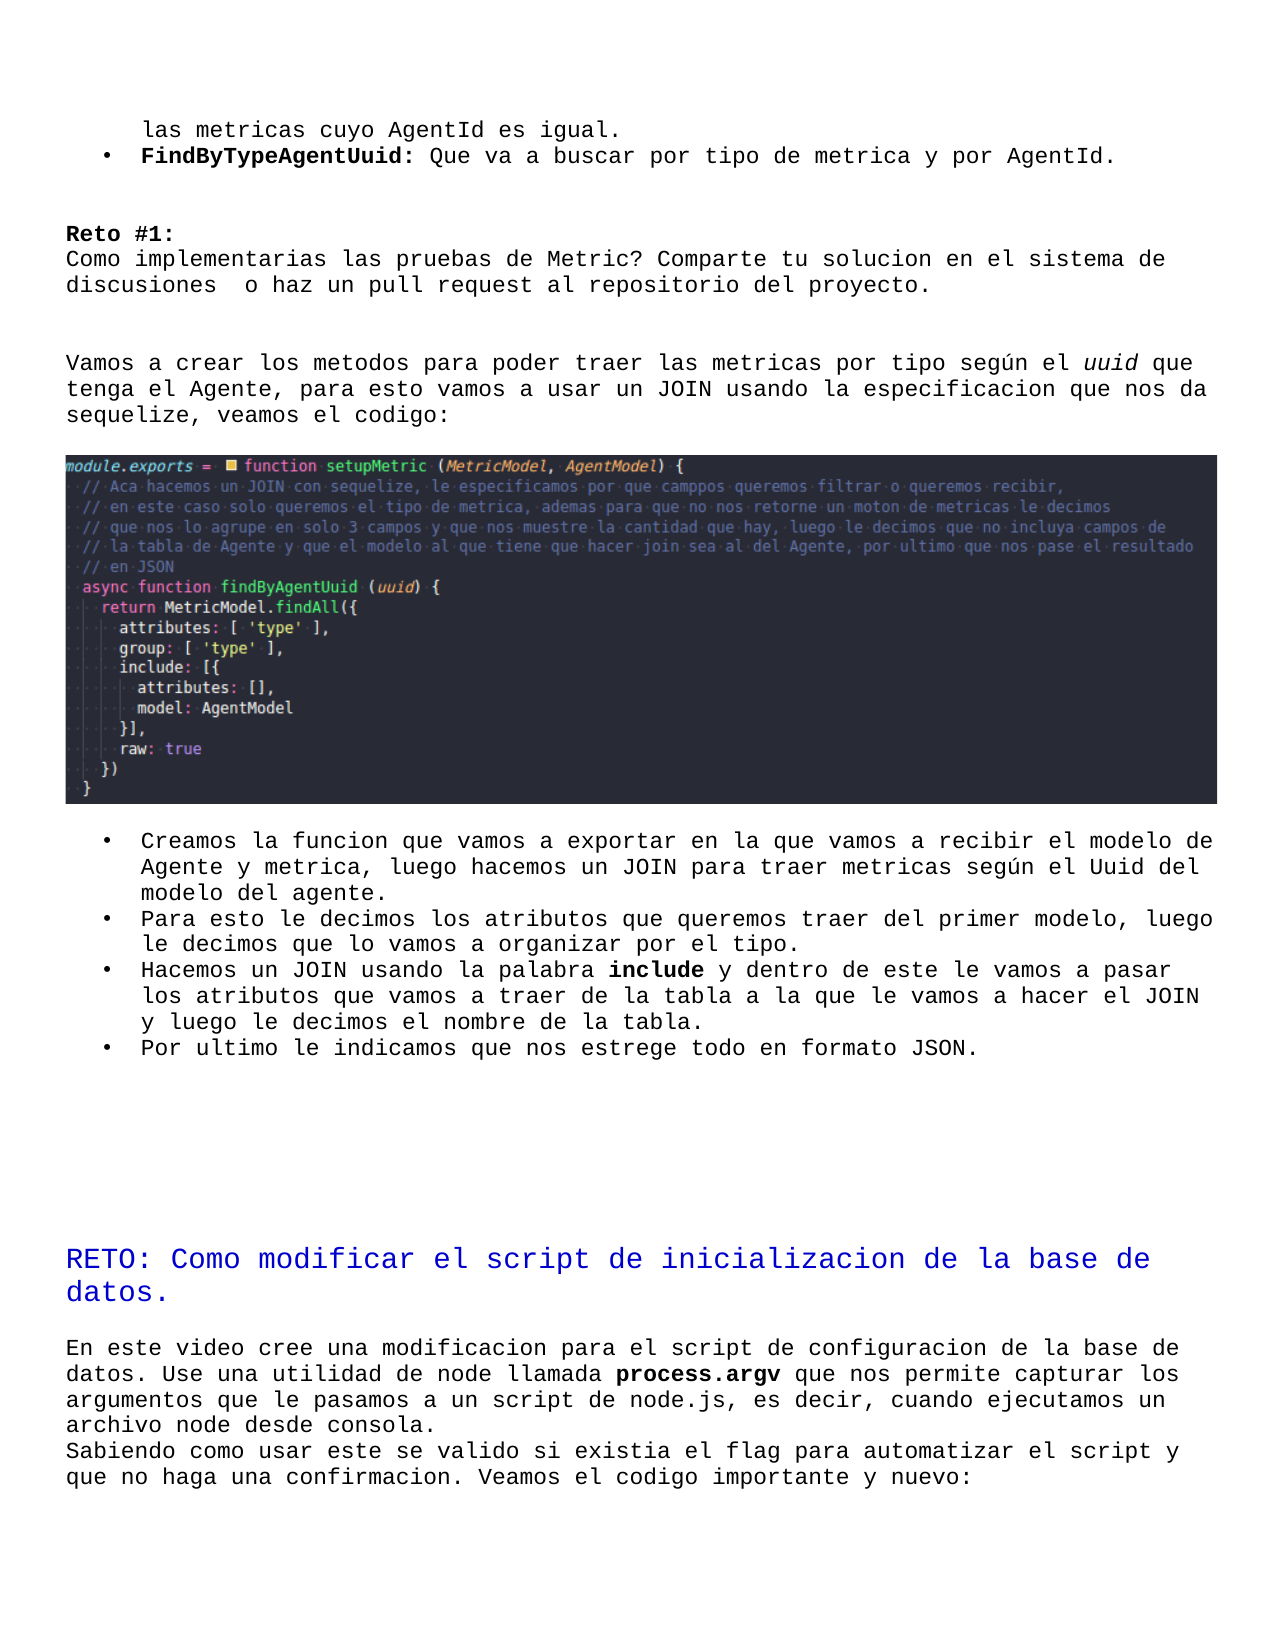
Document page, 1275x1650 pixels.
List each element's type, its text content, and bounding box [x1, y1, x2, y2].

picture [65, 455, 1218, 804]
list las metricas cuyo AgentId es igual. [103, 118, 1217, 144]
list Para esto le decimos los atributos que queremos traer del primer modelo, luego le decimos que lo vamos a organizar por el tipo. [103, 907, 1217, 959]
text Reto #1: [66, 222, 1217, 248]
text Vamos a crear los metodos para poder traer las metricas por tipo según el uuid que tenga el Agente, para esto vamos a usar un JOIN usando la especificacion que nos da sequelize, veamos el codigo: [66, 352, 1217, 429]
text RETO: Como modificar el script de inicializacion de la base de datos. [66, 1244, 1217, 1310]
list FindByTypeAgentUuid: Que va a buscar por tipo de metrica y por AgentId. [103, 144, 1217, 170]
text En este video cree una modificacion para el script de configuracion de la base de datos. Use una utilidad de node llamada process.argv que nos permite capturar los argumentos que le pasamos a un script de node.js, es decir, cuando ejecutamos un archivo node desde consola. [66, 1336, 1217, 1440]
list Hacemos un JOIN usando la palabra include y dentro de este le vamos a pasar los atributos que vamos a traer de la tabla a la que le vamos a hacer el JOIN y luego le decimos el nombre de la tabla. [103, 959, 1217, 1037]
text Sabiendo como usar este se valido si existia el flag para automatizar el script y que no haga una confirmacion. Veamos el codigo importante y nuevo: [66, 1440, 1217, 1492]
text Como implementarias las pruebas de Metric? Comparte tu solucion en el sistema de discusiones o haz un pull request al repositorio del proyecto. [66, 248, 1217, 300]
list Por ultimo le indicamos que nos estrege todo en formato JSON. [103, 1037, 1217, 1062]
list Creamos la funcion que vamos a exportar en la que vamos a recibir el modelo de Agente y metrica, luego hacemos un JOIN para traer metricas según el Uuid del modelo del agente. [103, 829, 1217, 907]
